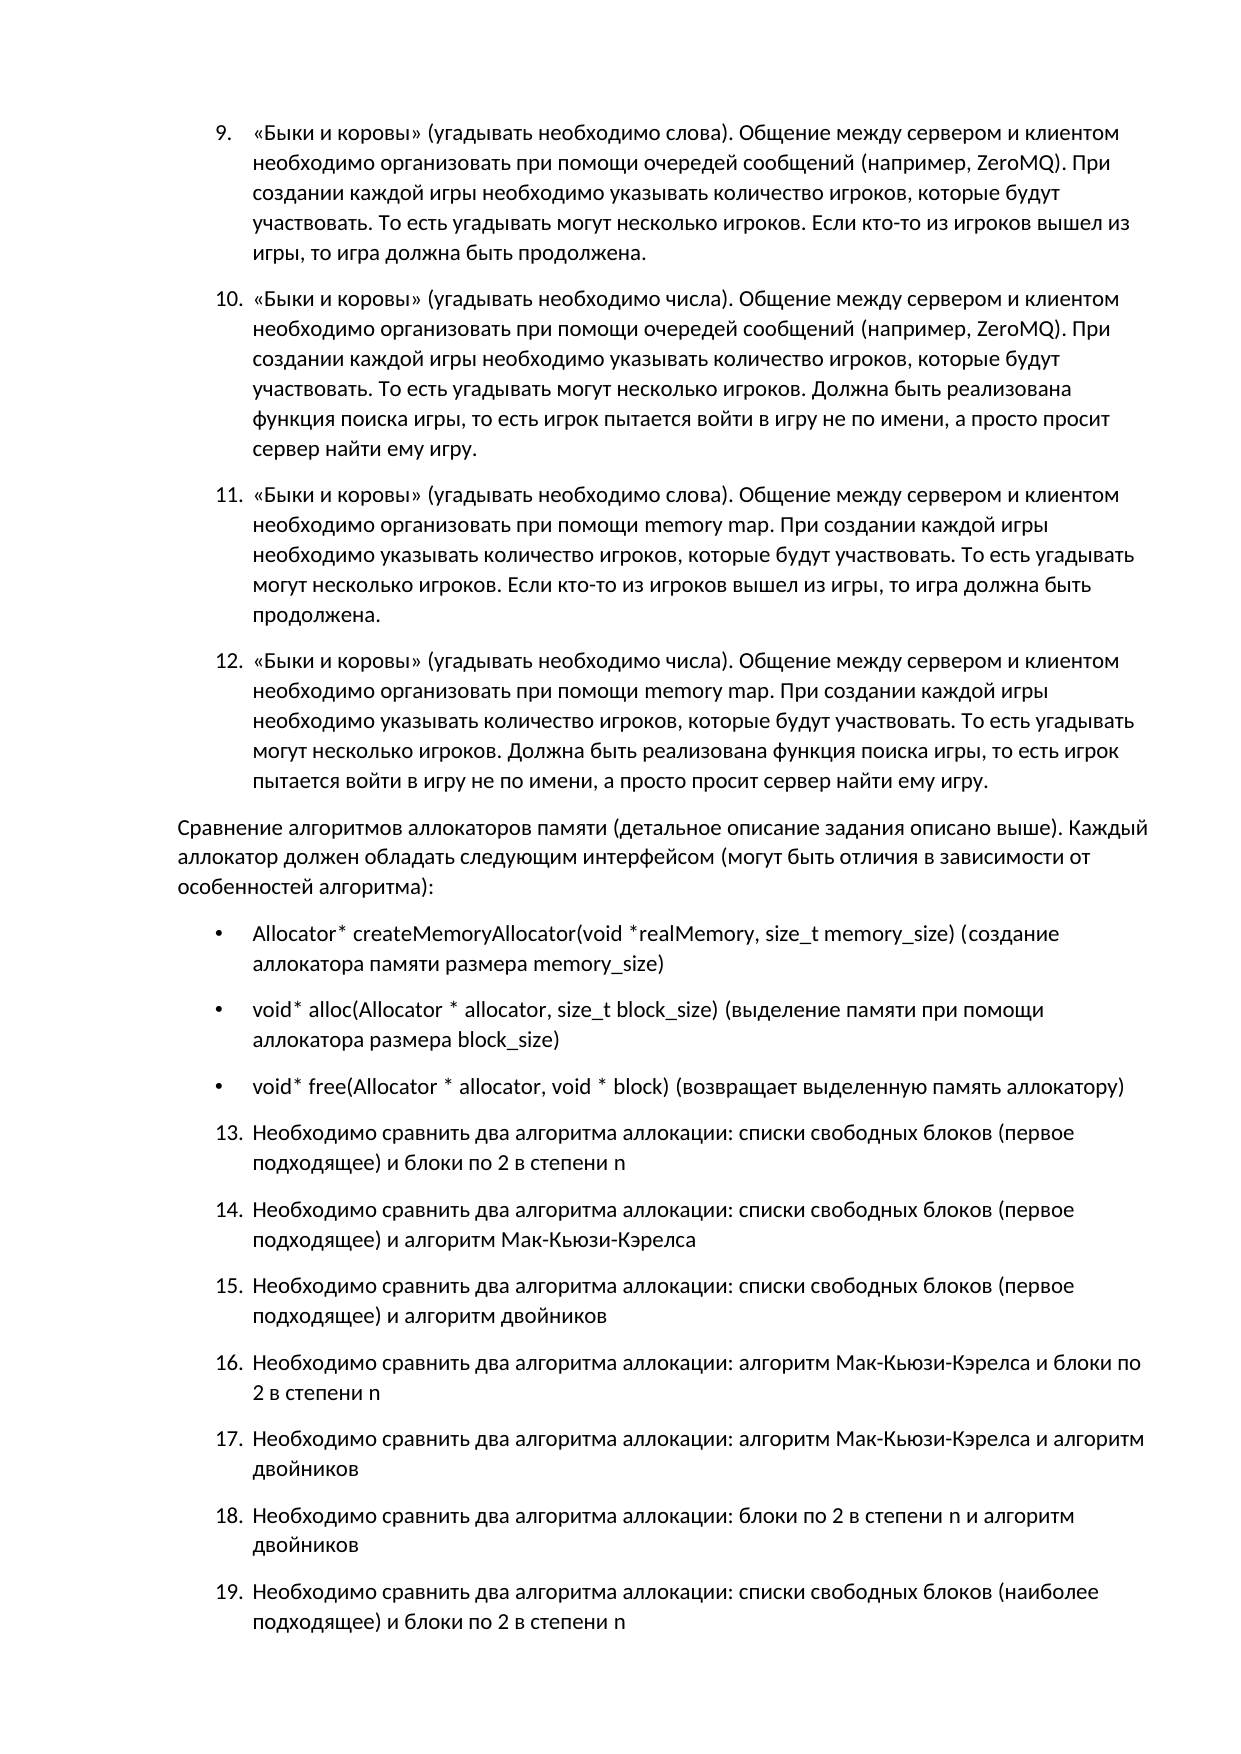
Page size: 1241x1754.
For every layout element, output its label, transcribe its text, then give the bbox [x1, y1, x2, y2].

list «Быки и коровы» (угадывать необходимо числа). Общение между сервером и клиентом необходимо организовать при помощи memory map. При создании каждой игры необходимо указывать количество игроков, которые будут участвовать. То есть угадывать могут несколько игроков. Должна быть реализована функция поиска игры, то есть игрок пытается войти в игру не по имени, а просто просит сервер найти ему игру. [215, 646, 1152, 794]
list Необходимо сравнить два алгоритма аллокации: алгоритм Мак-Кьюзи-Кэрелса и алгоритм двойников [215, 1424, 1152, 1482]
list «Быки и коровы» (угадывать необходимо слова). Общение между сервером и клиентом необходимо организовать при помощи очередей сообщений (например, ZeroMQ). При создании каждой игры необходимо указывать количество игроков, которые будут участвовать. То есть угадывать могут несколько игроков. Если кто-то из игроков вышел из игры, то игра должна быть продолжена. [215, 118, 1152, 266]
list Необходимо сравнить два алгоритма аллокации: списки свободных блоков (первое подходящее) и алгоритм Мак-Кьюзи-Кэрелса [215, 1195, 1152, 1253]
list «Быки и коровы» (угадывать необходимо числа). Общение между сервером и клиентом необходимо организовать при помощи очередей сообщений (например, ZeroMQ). При создании каждой игры необходимо указывать количество игроков, которые будут участвовать. То есть угадывать могут несколько игроков. Должна быть реализована функция поиска игры, то есть игрок пытается войти в игру не по имени, а просто просит сервер найти ему игру. [215, 284, 1152, 462]
list Необходимо сравнить два алгоритма аллокации: блоки по 2 в степени n и алгоритм двойников [215, 1501, 1152, 1559]
list Allocator* createMemoryAllocator(void *realMemory, size_t memory_size) (создание аллокатора памяти размера memory_size) [215, 919, 1152, 977]
list void* alloc(Allocator * allocator, size_t block_size) (выделение памяти при помощи аллокатора размера block_size) [215, 995, 1152, 1053]
list Необходимо сравнить два алгоритма аллокации: списки свободных блоков (наиболее подходящее) и блоки по 2 в степени n [215, 1577, 1152, 1635]
list Необходимо сравнить два алгоритма аллокации: списки свободных блоков (первое подходящее) и алгоритм двойников [215, 1271, 1152, 1329]
list Необходимо сравнить два алгоритма аллокации: списки свободных блоков (первое подходящее) и блоки по 2 в степени n [215, 1118, 1152, 1176]
text Сравнение алгоритмов аллокаторов памяти (детальное описание задания описано выше). Каждый аллокатор должен обладать следующим интерфейсом (могут быть отличия в зависимости от особенностей алгоритма): [177, 813, 1152, 900]
list Необходимо сравнить два алгоритма аллокации: алгоритм Мак-Кьюзи-Кэрелса и блоки по 2 в степени n [215, 1348, 1152, 1406]
list void* free(Allocator * allocator, void * block) (возвращает выделенную память аллокатору) [215, 1072, 1152, 1100]
list «Быки и коровы» (угадывать необходимо слова). Общение между сервером и клиентом необходимо организовать при помощи memory map. При создании каждой игры необходимо указывать количество игроков, которые будут участвовать. То есть угадывать могут несколько игроков. Если кто-то из игроков вышел из игры, то игра должна быть продолжена. [215, 480, 1152, 628]
